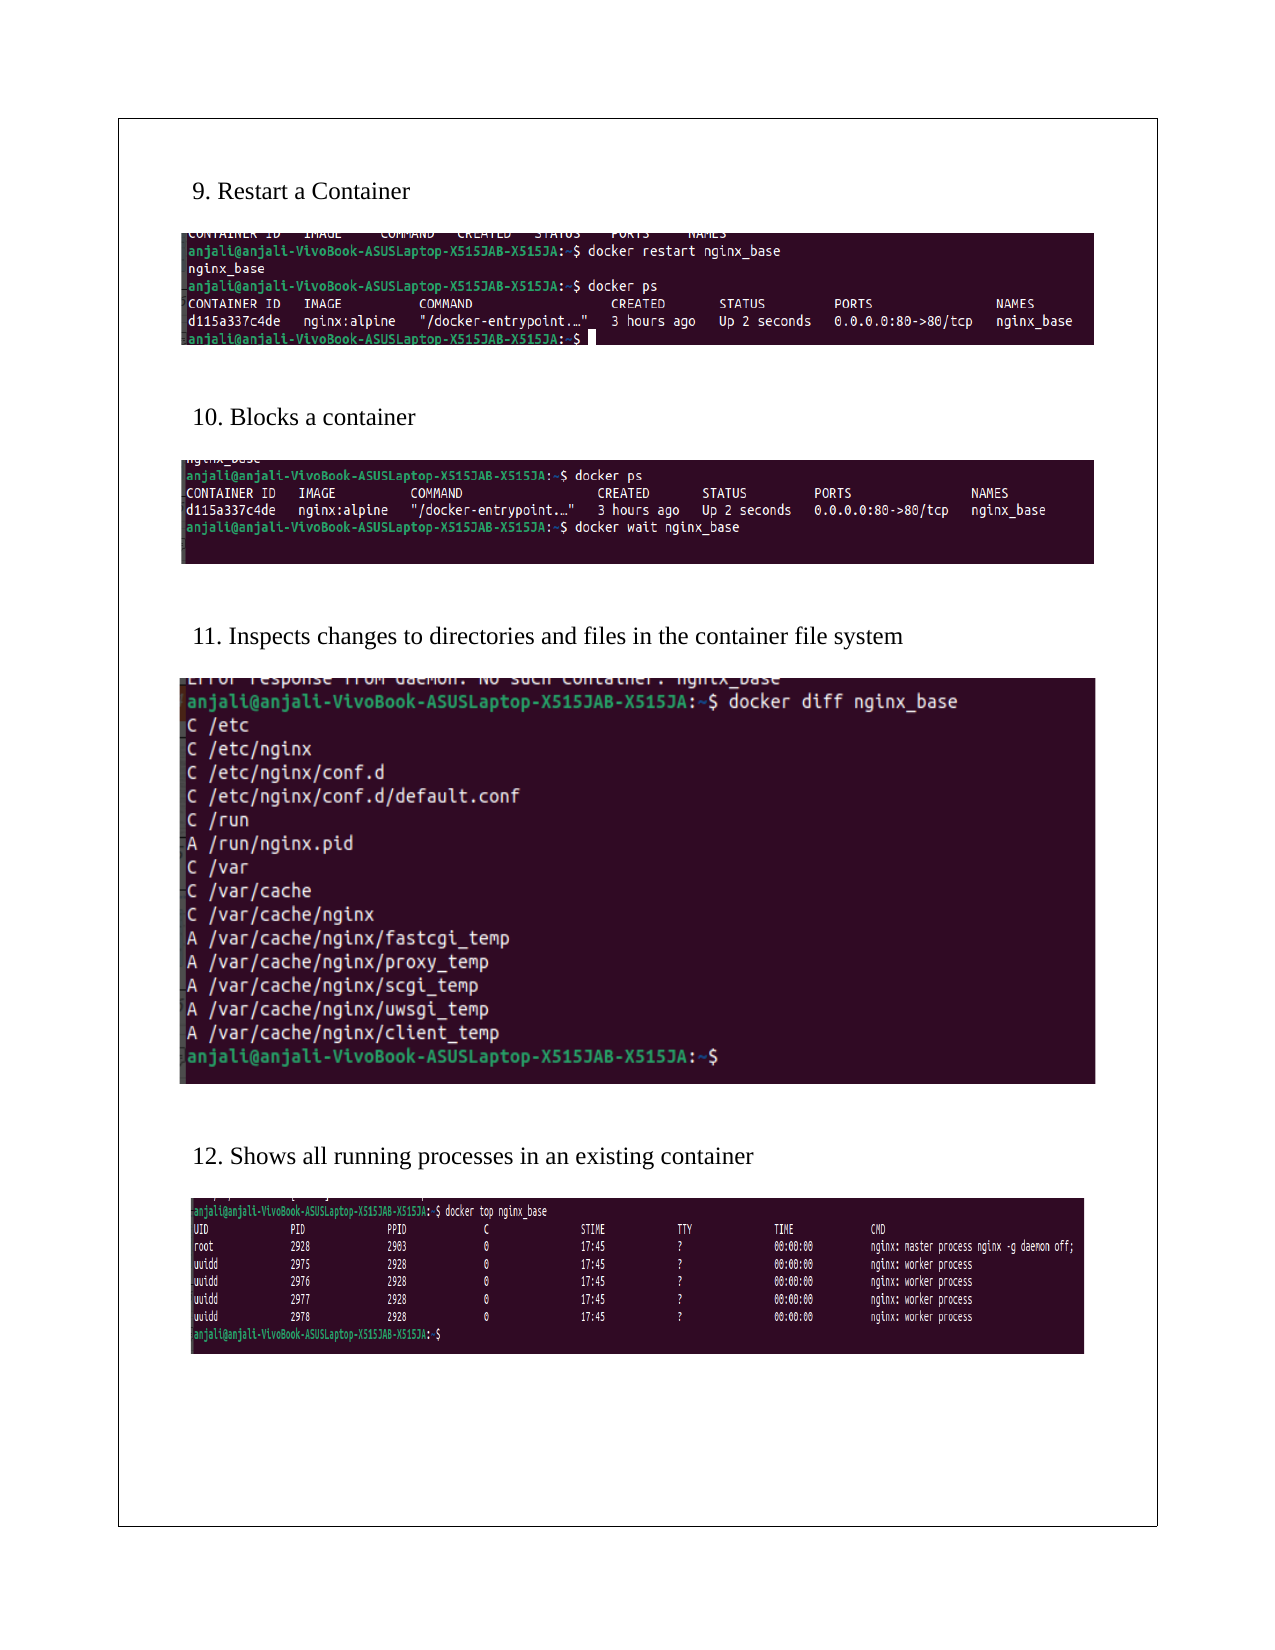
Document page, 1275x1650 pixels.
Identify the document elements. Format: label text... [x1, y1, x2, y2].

text 11. Inspects changes to directories and files in the container file system [119, 621, 1157, 650]
picture [190, 1198, 1085, 1354]
text 12. Shows all running processes in an existing container [119, 1141, 1157, 1170]
text 10. Blocks a container [119, 402, 1157, 431]
picture [179, 678, 1096, 1084]
picture [181, 460, 1094, 564]
picture [181, 233, 1094, 345]
text 9. Restart a Container [119, 176, 1157, 204]
